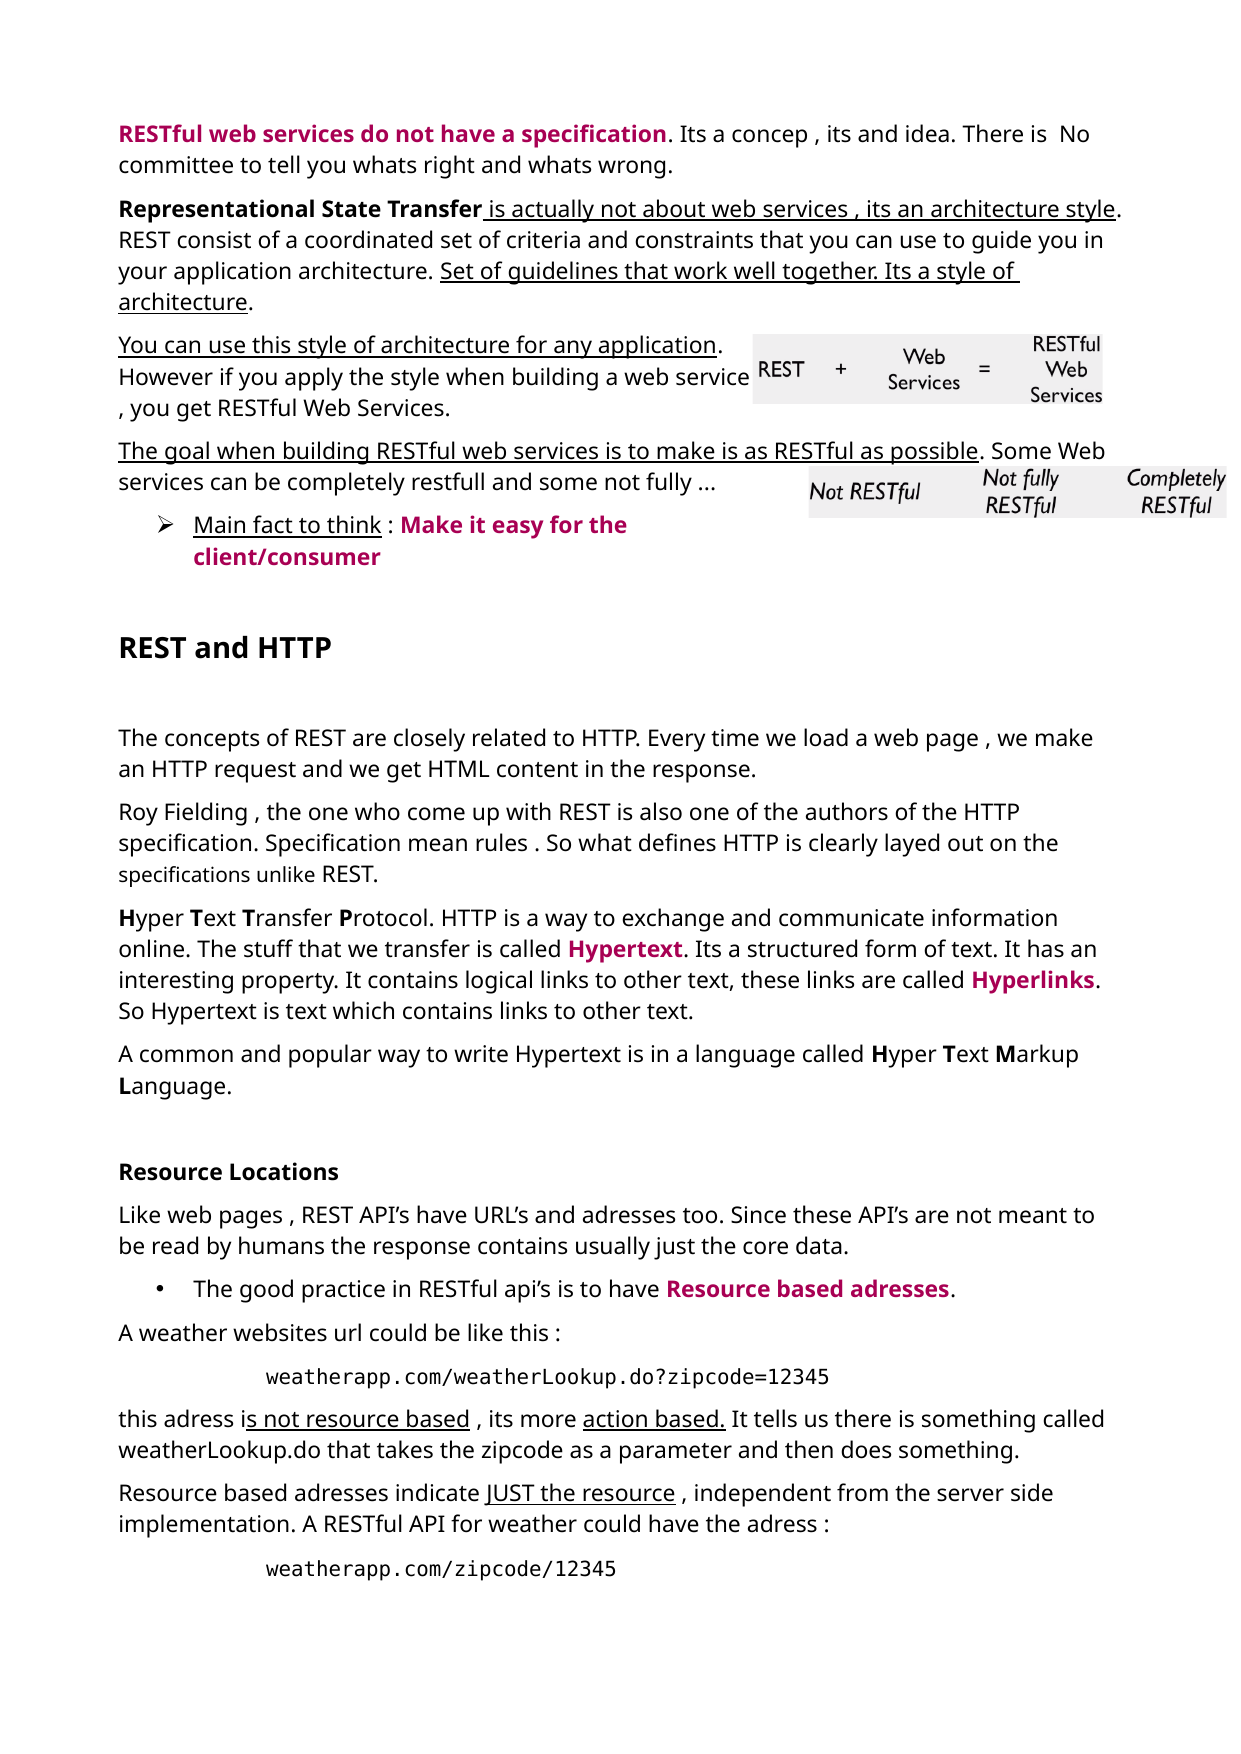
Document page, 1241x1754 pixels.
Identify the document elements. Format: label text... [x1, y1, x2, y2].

text A common and popular way to write Hypertext is in a language called Hyper Text Markup Language. [118, 1038, 1122, 1101]
text A weather websites url could be like this : [118, 1317, 1122, 1348]
text Like web pages , REST API’s have URL’s and adresses too. Since these API’s are not meant to be read by humans the response contains usually just the core data. [118, 1199, 1122, 1262]
text Hyper Text Transfer Protocol. HTTP is a way to exchange and communicate information online. The stuff that we transfer is called Hypertext. Its a structured form of text. It has an interesting property. It contains logical links to other text, these links are called Hyperlinks. So Hypertext is text which contains links to other text. [118, 902, 1122, 1027]
list Main fact to think : Make it easy for the client/consumer [156, 509, 1122, 572]
text RESTful web services do not have a specification. Its a concep , its and idea. There is No committee to tell you whats right and whats wrong. [118, 118, 1122, 181]
text The goal when building RESTful web services is to make is as RESTful as possible. Some Web services can be completely restfull and some not fully ... [118, 435, 1122, 497]
text weatherapp.com/weatherLookup.do?zipcode=12345 [118, 1360, 1122, 1391]
text Resource based adresses indicate JUST the resource , independent from the server side implementation. A RESTful API for weather could have the adress : [118, 1477, 1122, 1540]
text Roy Fielding , the one who come up with REST is also one of the authors of the HTTP specification. Specification mean rules . So what defines HTTP is clearly layed out on the specifications unlike REST. [118, 796, 1122, 890]
text The concepts of REST are closely related to HTTP. Every time we load a web page , we make an HTTP request and we get HTML content in the response. [118, 722, 1122, 784]
list The good practice in RESTful api’s is to have Resource based adresses. [156, 1273, 1122, 1305]
text Representational State Transfer is actually not about web services , its an architecture style. REST consist of a coordinated set of criteria and constraints that you can use to guide you in your application architecture. Set of guidelines that work well together. Its a style of architecture. [118, 192, 1122, 317]
picture [808, 466, 1227, 518]
picture [752, 334, 1103, 404]
text You can use this style of architecture for any application. However if you apply the style when building a web service , you get RESTful Web Services. [118, 329, 1122, 423]
text this adress is not resource based , its more action based. It tells us there is something called weatherLookup.do that takes the zipcode as a parameter and then does something. [118, 1403, 1122, 1465]
text REST and HTTP [118, 627, 1122, 667]
text Resource Locations [118, 1156, 1122, 1187]
text weatherapp.com/zipcode/12345 [118, 1552, 1122, 1583]
